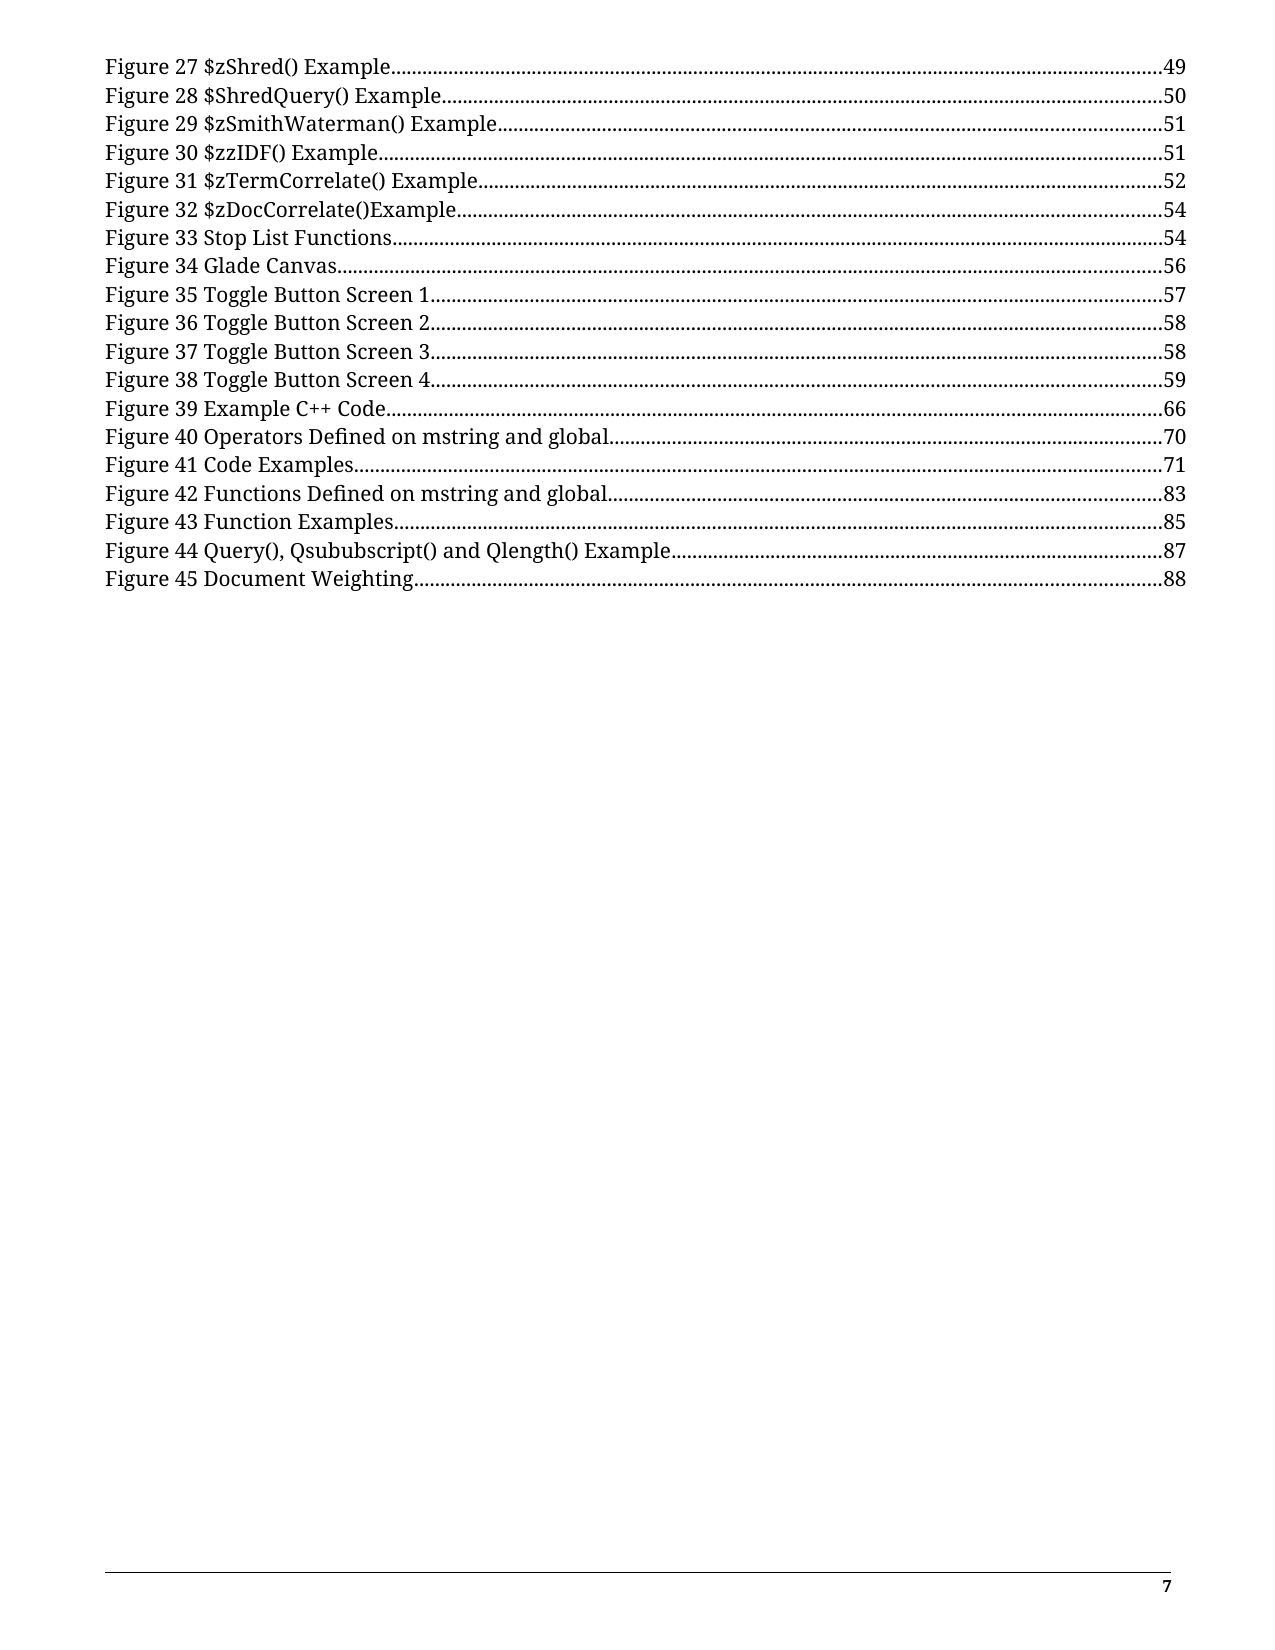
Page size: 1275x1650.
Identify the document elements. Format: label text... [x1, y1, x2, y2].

text Figure 28 $ShredQuery() Example 50 [105, 81, 1186, 109]
text Figure 45 Document Weighting 88 [105, 564, 1186, 593]
text Figure 40 Operators Defined on mstring and global 70 [105, 422, 1186, 451]
text Figure 41 Code Examples 71 [105, 451, 1186, 479]
text Figure 27 $zShred() Example 49 [105, 52, 1186, 81]
text Figure 42 Functions Defined on mstring and global 83 [105, 479, 1186, 507]
text Figure 33 Stop List Functions 54 [105, 223, 1186, 252]
text Figure 34 Glade Canvas 56 [105, 252, 1186, 280]
text Figure 43 Function Examples 85 [105, 507, 1186, 536]
text Figure 36 Toggle Button Screen 2 58 [105, 308, 1186, 337]
text Figure 29 $zSmithWaterman() Example 51 [105, 109, 1186, 138]
text Figure 35 Toggle Button Screen 1 57 [105, 280, 1186, 308]
text Figure 30 $zzIDF() Example 51 [105, 138, 1186, 166]
text Figure 31 $zTermCorrelate() Example 52 [105, 166, 1186, 195]
text Figure 37 Toggle Button Screen 3 58 [105, 337, 1186, 365]
text Figure 32 $zDocCorrelate()Example 54 [105, 195, 1186, 223]
text Figure 44 Query(), Qsububscript() and Qlength() Example 87 [105, 536, 1186, 564]
text Figure 39 Example C++ Code 66 [105, 394, 1186, 422]
text Figure 38 Toggle Button Screen 4 59 [105, 365, 1186, 394]
